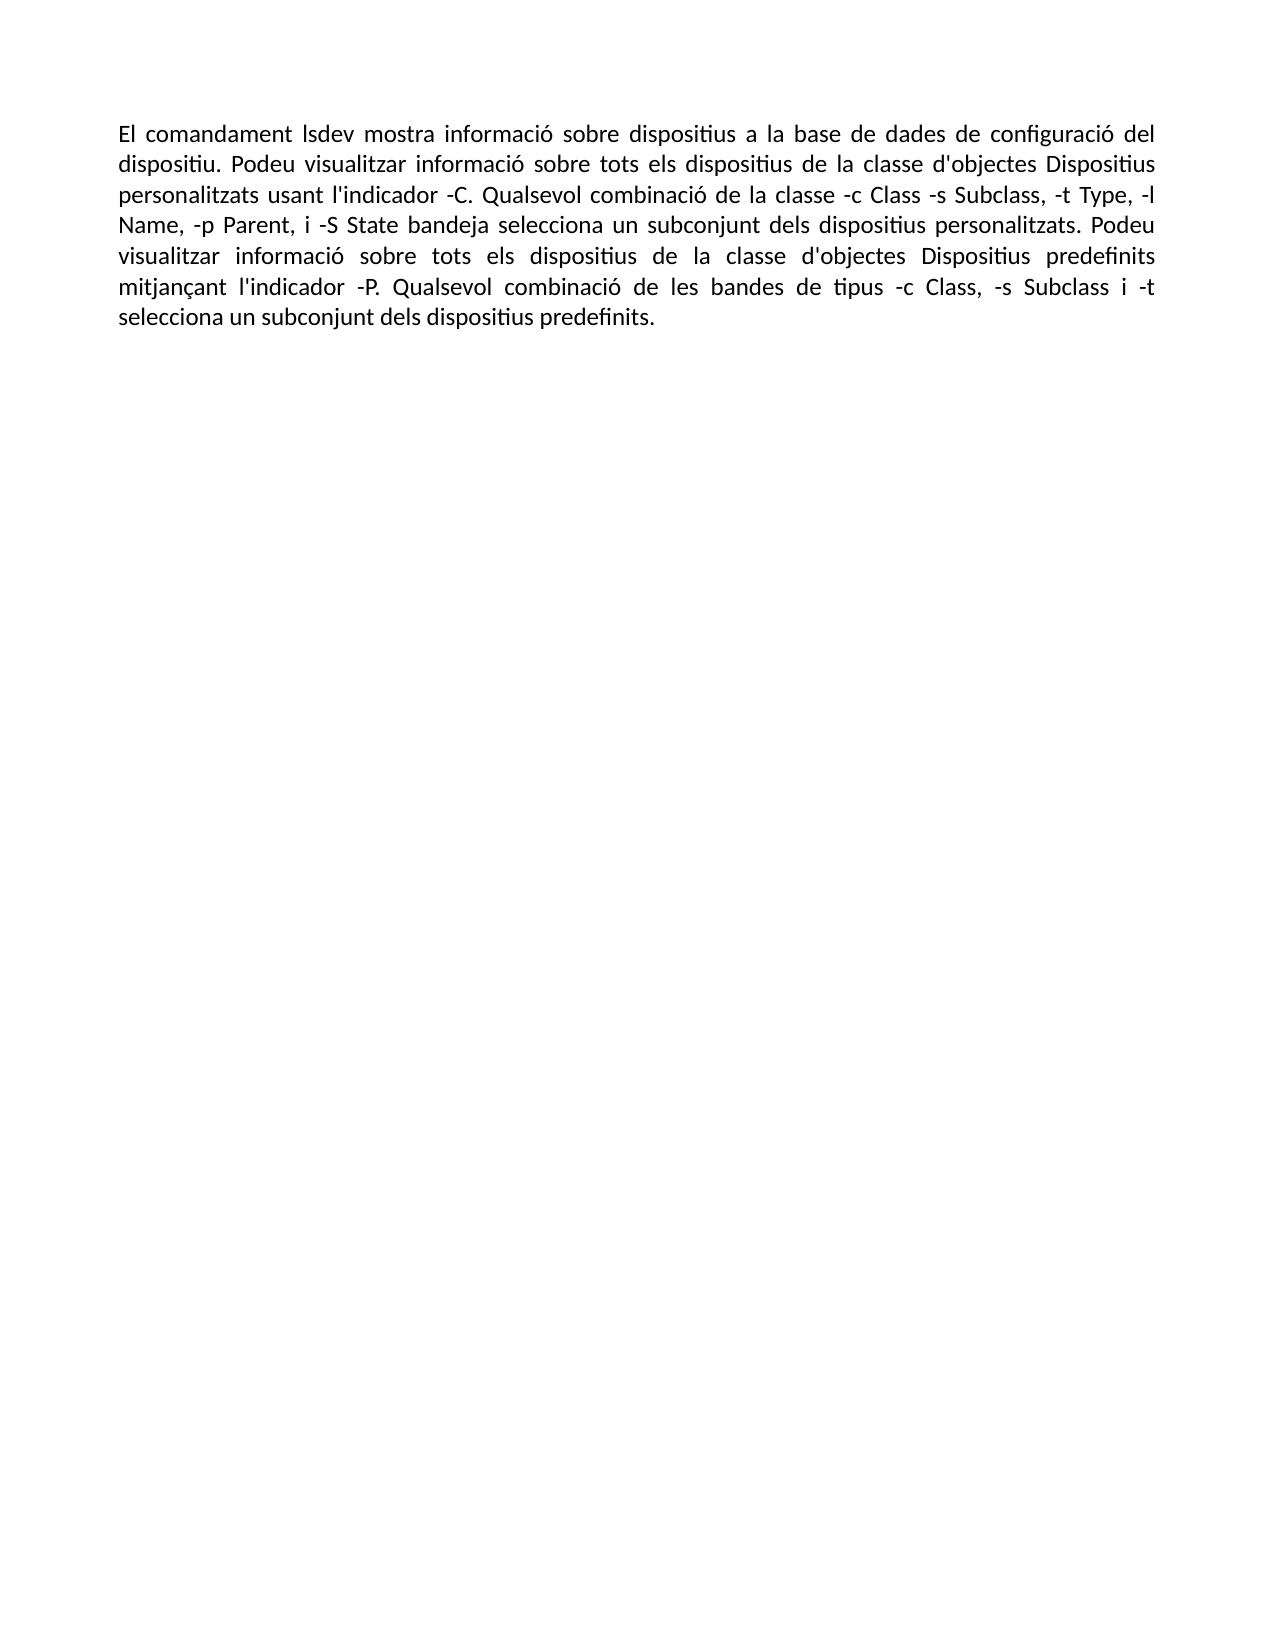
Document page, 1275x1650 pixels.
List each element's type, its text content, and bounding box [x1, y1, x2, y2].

text El comandament lsdev mostra informació sobre dispositius a la base de dades de configuració del dispositiu. Podeu visualitzar informació sobre tots els dispositius de la classe d'objectes Dispositius personalitzats usant l'indicador -C. Qualsevol combinació de la classe -c Class -s Subclass, -t Type, -l Name, -p Parent, i -S State bandeja selecciona un subconjunt dels dispositius personalitzats. Podeu visualitzar informació sobre tots els dispositius de la classe d'objectes Dispositius predefinits mitjançant l'indicador -P. Qualsevol combinació de les bandes de tipus -c Class, -s Subclass i -t selecciona un subconjunt dels dispositius predefinits. [118, 118, 1157, 332]
